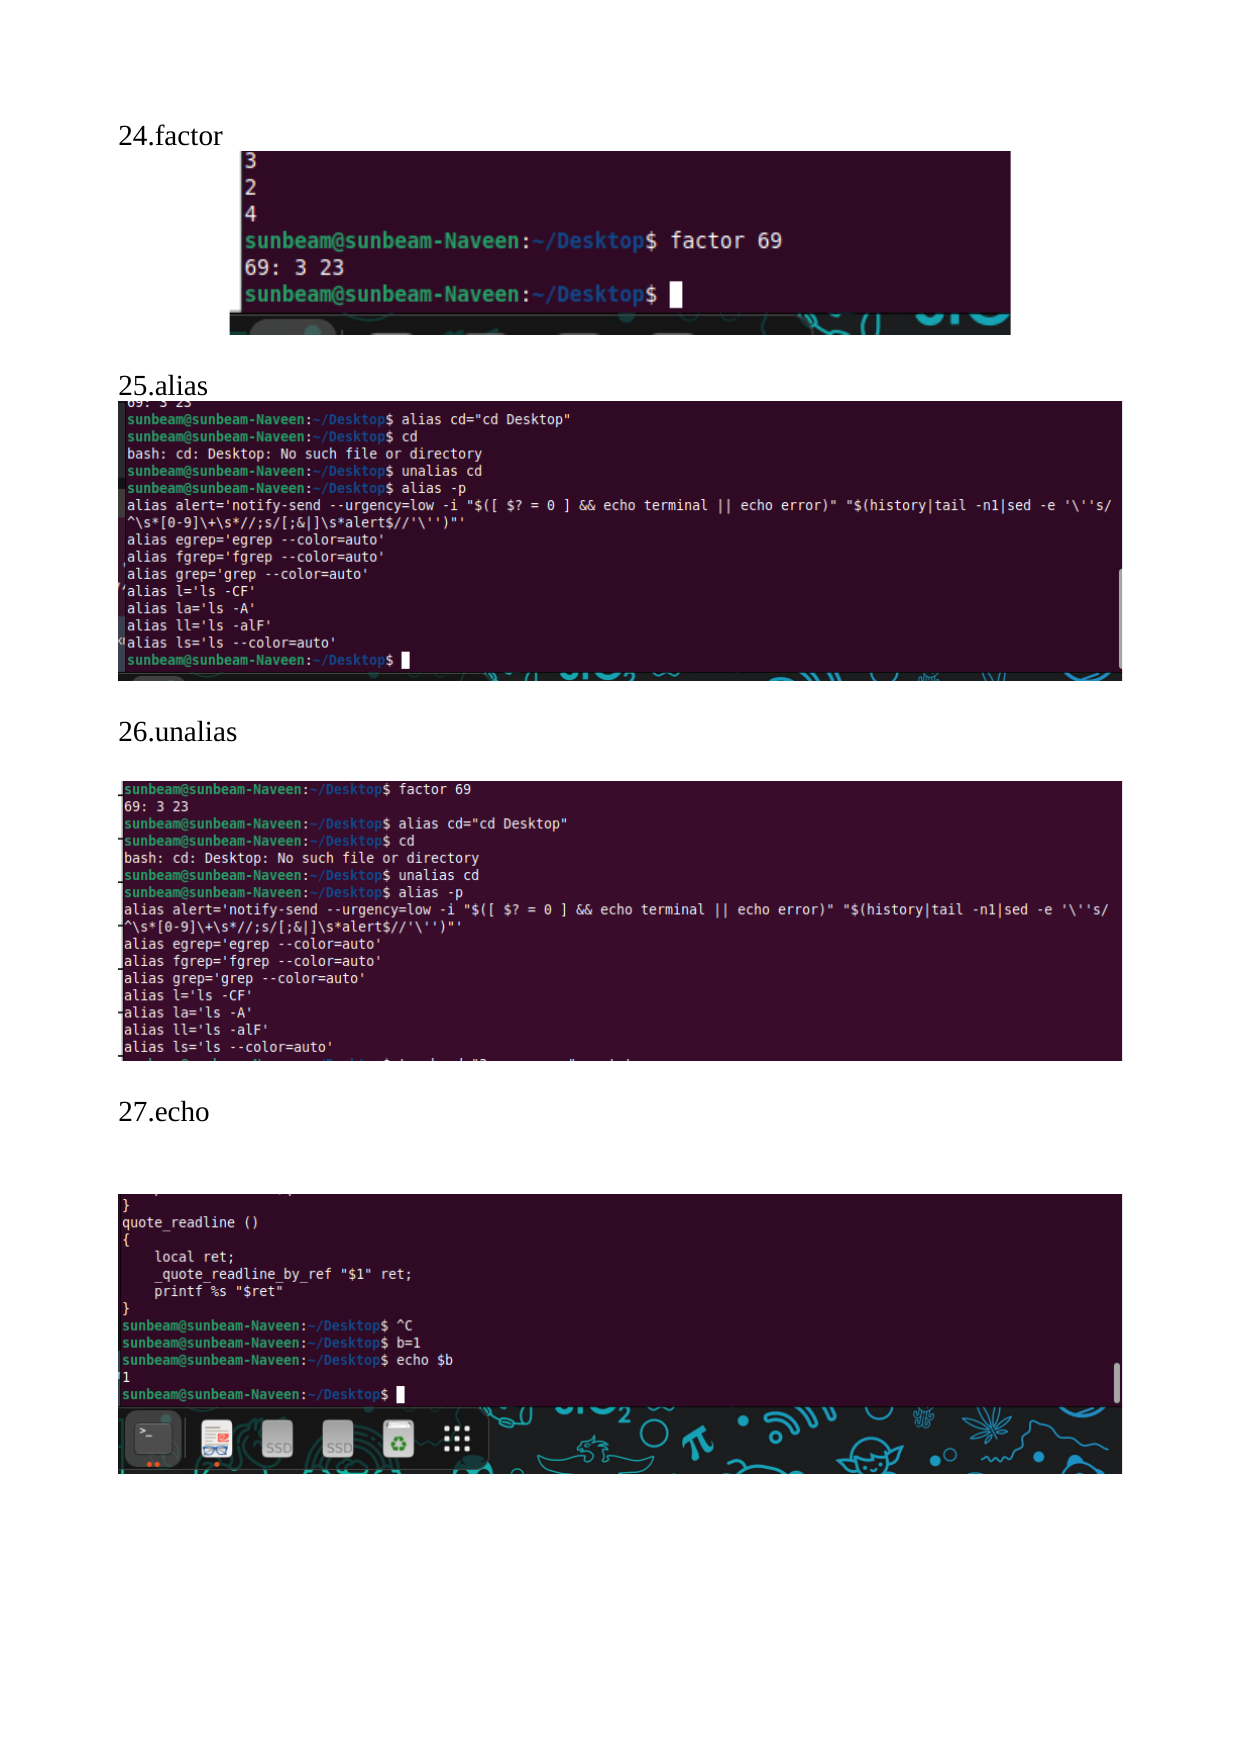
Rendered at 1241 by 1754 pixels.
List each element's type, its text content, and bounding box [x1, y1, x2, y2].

text 27.echo [118, 1094, 1122, 1128]
text 24.factor [118, 118, 1122, 152]
picture [229, 151, 1011, 335]
picture [118, 781, 1123, 1061]
text 25.alias [118, 368, 1122, 401]
text 26.unalias [118, 714, 1122, 748]
picture [118, 401, 1123, 681]
picture [118, 1194, 1123, 1474]
